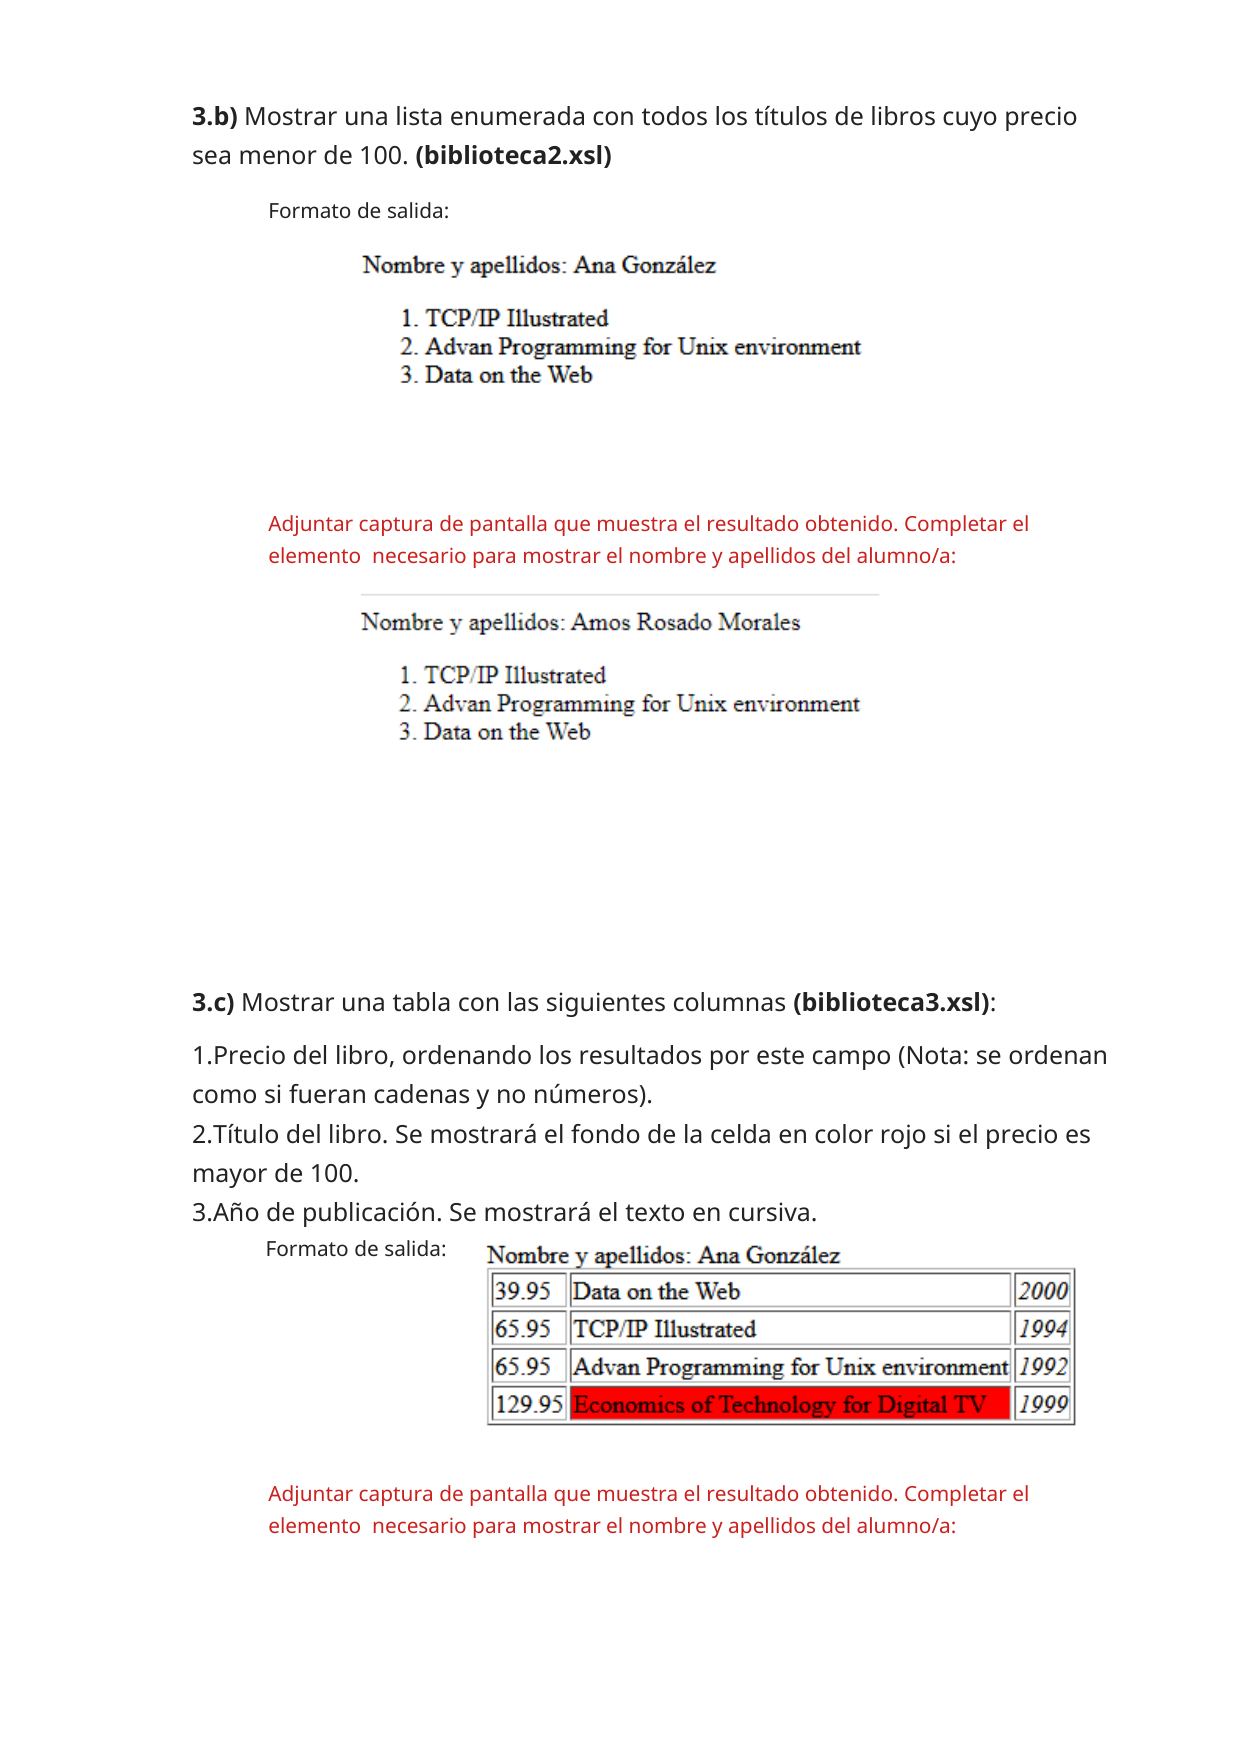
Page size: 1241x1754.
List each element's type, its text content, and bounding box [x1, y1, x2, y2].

list Precio del libro, ordenando los resultados por este campo (Nota: se ordenan como si fueran cadenas y no números). [118, 1038, 1122, 1111]
text Formato de salida: [118, 191, 1122, 225]
list 3.c) Mostrar una tabla con las siguientes columnas (biblioteca3.xsl): [118, 984, 1122, 1018]
picture [360, 245, 881, 405]
list Título del libro. Se mostrará el fondo de la celda en color rojo si el precio es mayor de 100. [118, 1116, 1122, 1189]
picture [360, 588, 880, 779]
picture [478, 1233, 1096, 1446]
list [1096, 1234, 1122, 1262]
list Formato de salida: [236, 1234, 478, 1262]
list 3.b) Mostrar una lista enumerada con todos los títulos de libros cuyo precio sea menor de 100. (biblioteca2.xsl) [118, 98, 1122, 172]
list Año de publicación. Se mostrará el texto en cursiva. [118, 1195, 1122, 1229]
text Adjuntar captura de pantalla que muestra el resultado obtenido. Completar el elemento necesario para mostrar el nombre y apellidos del alumno/a: [268, 509, 1122, 570]
text Adjuntar captura de pantalla que muestra el resultado obtenido. Completar el elemento necesario para mostrar el nombre y apellidos del alumno/a: [268, 1479, 1122, 1540]
